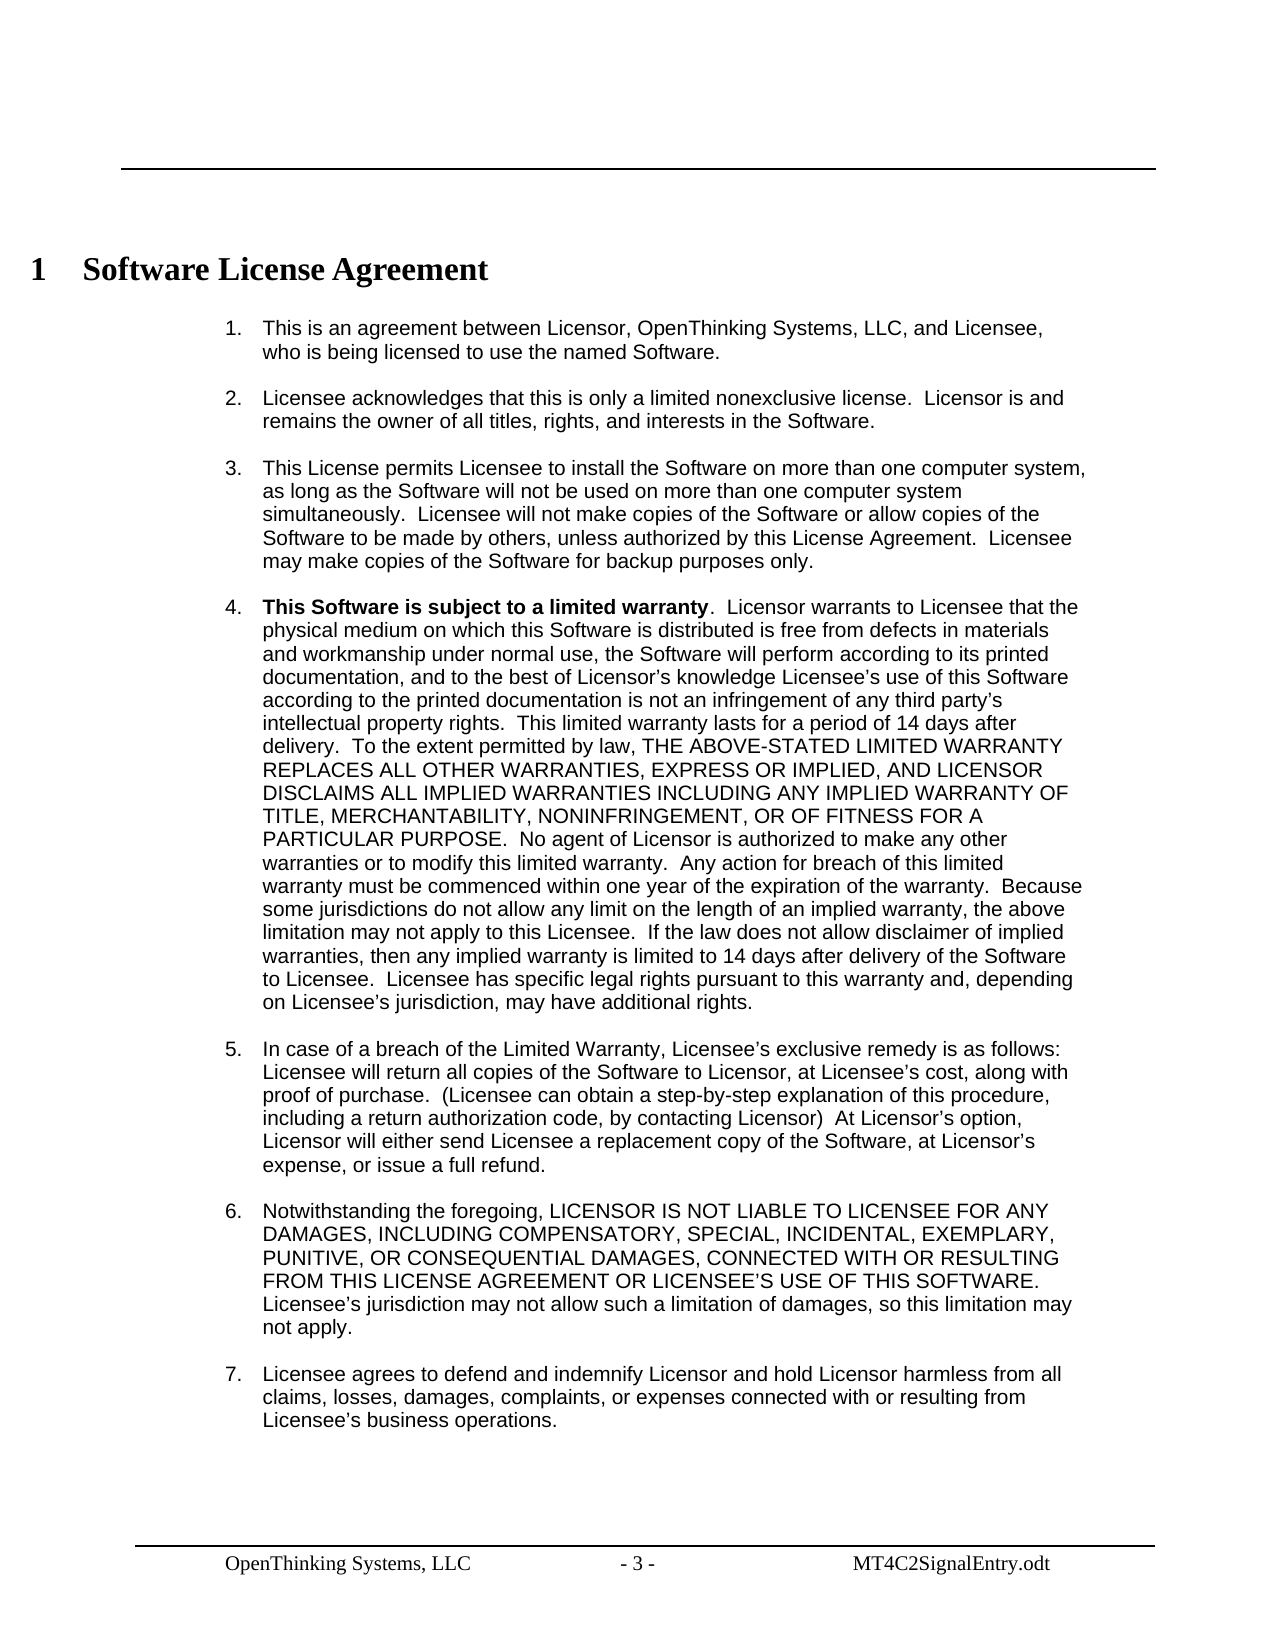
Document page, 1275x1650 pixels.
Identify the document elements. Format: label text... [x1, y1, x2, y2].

text 4. This Software is subject to a limited warranty. Licensor warrants to Licensee that the physical medium on which this Software is distributed is free from defects in materials and workmanship under normal use, the Software will perform according to its printed documentation, and to the best of Licensor’s knowledge Licensee’s use of this Software according to the printed documentation is not an infringement of any third party’s intellectual property rights. This limited warranty lasts for a period of 14 days after delivery. To the extent permitted by law, THE ABOVE-STATED LIMITED WARRANTY REPLACES ALL OTHER WARRANTIES, EXPRESS OR IMPLIED, AND LICENSOR DISCLAIMS ALL IMPLIED WARRANTIES INCLUDING ANY IMPLIED WARRANTY OF TITLE, MERCHANTABILITY, NONINFRINGEMENT, OR OF FITNESS FOR A PARTICULAR PURPOSE. No agent of Licensor is authorized to make any other warranties or to modify this limited warranty. Any action for breach of this limited warranty must be commenced within one year of the expiration of the warranty. Because some jurisdictions do not allow any limit on the length of an implied warranty, the above limitation may not apply to this Licensee. If the law does not allow disclaimer of implied warranties, then any implied warranty is limited to 14 days after delivery of the Software to Licensee. Licensee has specific legal rights pursuant to this warranty and, depending on Licensee’s jurisdiction, may have additional rights. [225, 596, 1087, 1014]
text 6. Notwithstanding the foregoing, LICENSOR IS NOT LIABLE TO LICENSEE FOR ANY DAMAGES, INCLUDING COMPENSATORY, SPECIAL, INCIDENTAL, EXEMPLARY, PUNITIVE, OR CONSEQUENTIAL DAMAGES, CONNECTED WITH OR RESULTING FROM THIS LICENSE AGREEMENT OR LICENSEE’S USE OF THIS SOFTWARE. Licensee’s jurisdiction may not allow such a limitation of damages, so this limitation may not apply. [225, 1200, 1087, 1339]
text 7. Licensee agrees to defend and indemnify Licensor and hold Licensor harmless from all claims, losses, damages, complaints, or expenses connected with or resulting from Licensee’s business operations. [225, 1362, 1087, 1432]
text 3. This License permits Licensee to install the Software on more than one computer system, as long as the Software will not be used on more than one computer system simultaneously. Licensee will not make copies of the Software or allow copies of the Software to be made by others, unless authorized by this License Agreement. Licensee may make copies of the Software for backup purposes only. [225, 456, 1087, 572]
text 2. Licensee acknowledges that this is only a limited nonexclusive license. Licensor is and remains the owner of all titles, rights, and interests in the Software. [225, 387, 1087, 433]
subtitle Software License Agreement [82, 251, 1087, 287]
text 5. In case of a breach of the Limited Warranty, Licensee’s exclusive remedy is as follows: Licensee will return all copies of the Software to Licensor, at Licensee’s cost, along with proof of purchase. (Licensee can obtain a step-by-step explanation of this procedure, including a return authorization code, by contacting Licensor) At Licensor’s option, Licensor will either send Licensee a replacement copy of the Software, at Licensor’s expense, or issue a full refund. [225, 1037, 1087, 1176]
text 1. This is an agreement between Licensor, OpenThinking Systems, LLC, and Licensee, who is being licensed to use the named Software. [225, 317, 1087, 363]
